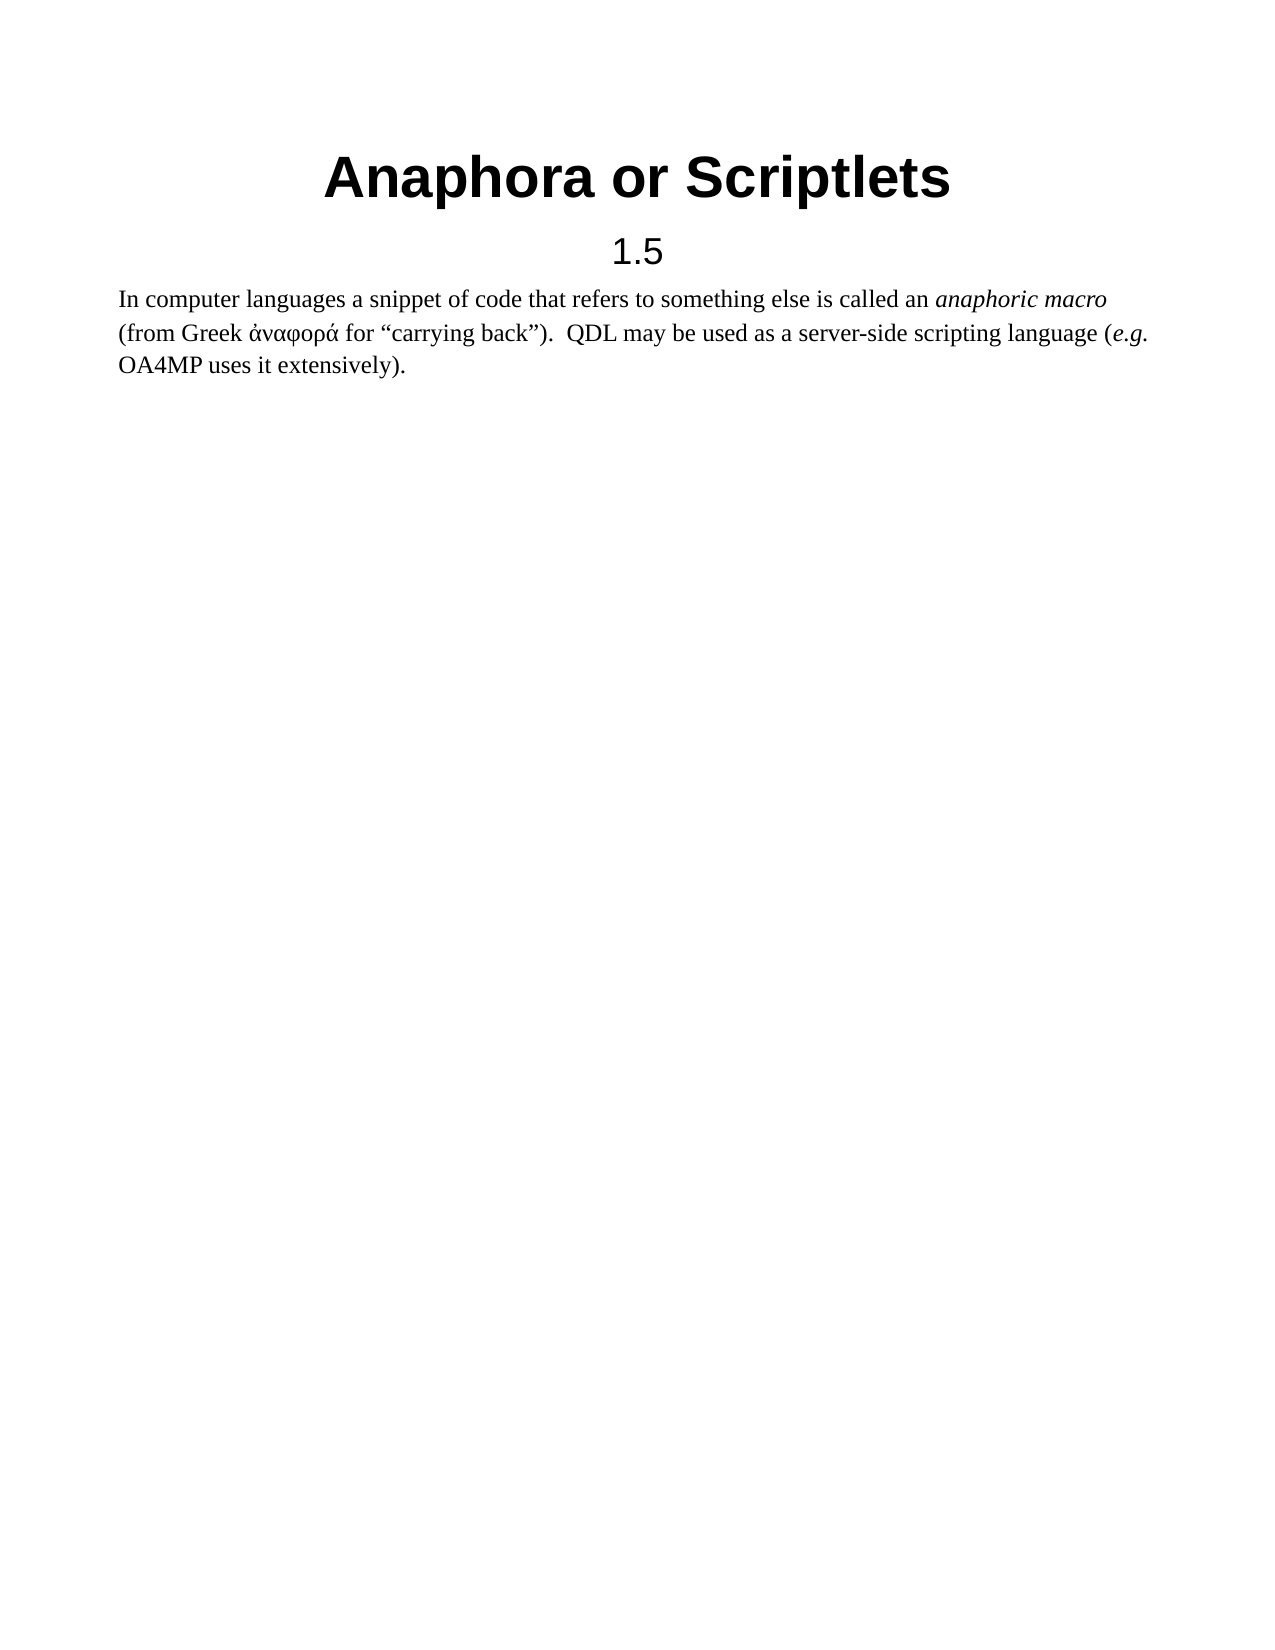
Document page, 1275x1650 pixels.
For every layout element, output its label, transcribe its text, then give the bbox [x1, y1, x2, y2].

subtitle 1.5 [118, 229, 1157, 272]
text In computer languages a snippet of code that refers to something else is called an anaphoric macro (from Greek ἀναφορά for “carrying back”). QDL may be used as a server-side scripting language (e.g. OA4MP uses it extensively). [118, 284, 1157, 379]
title Anaphora or Scriptlets [118, 143, 1157, 210]
